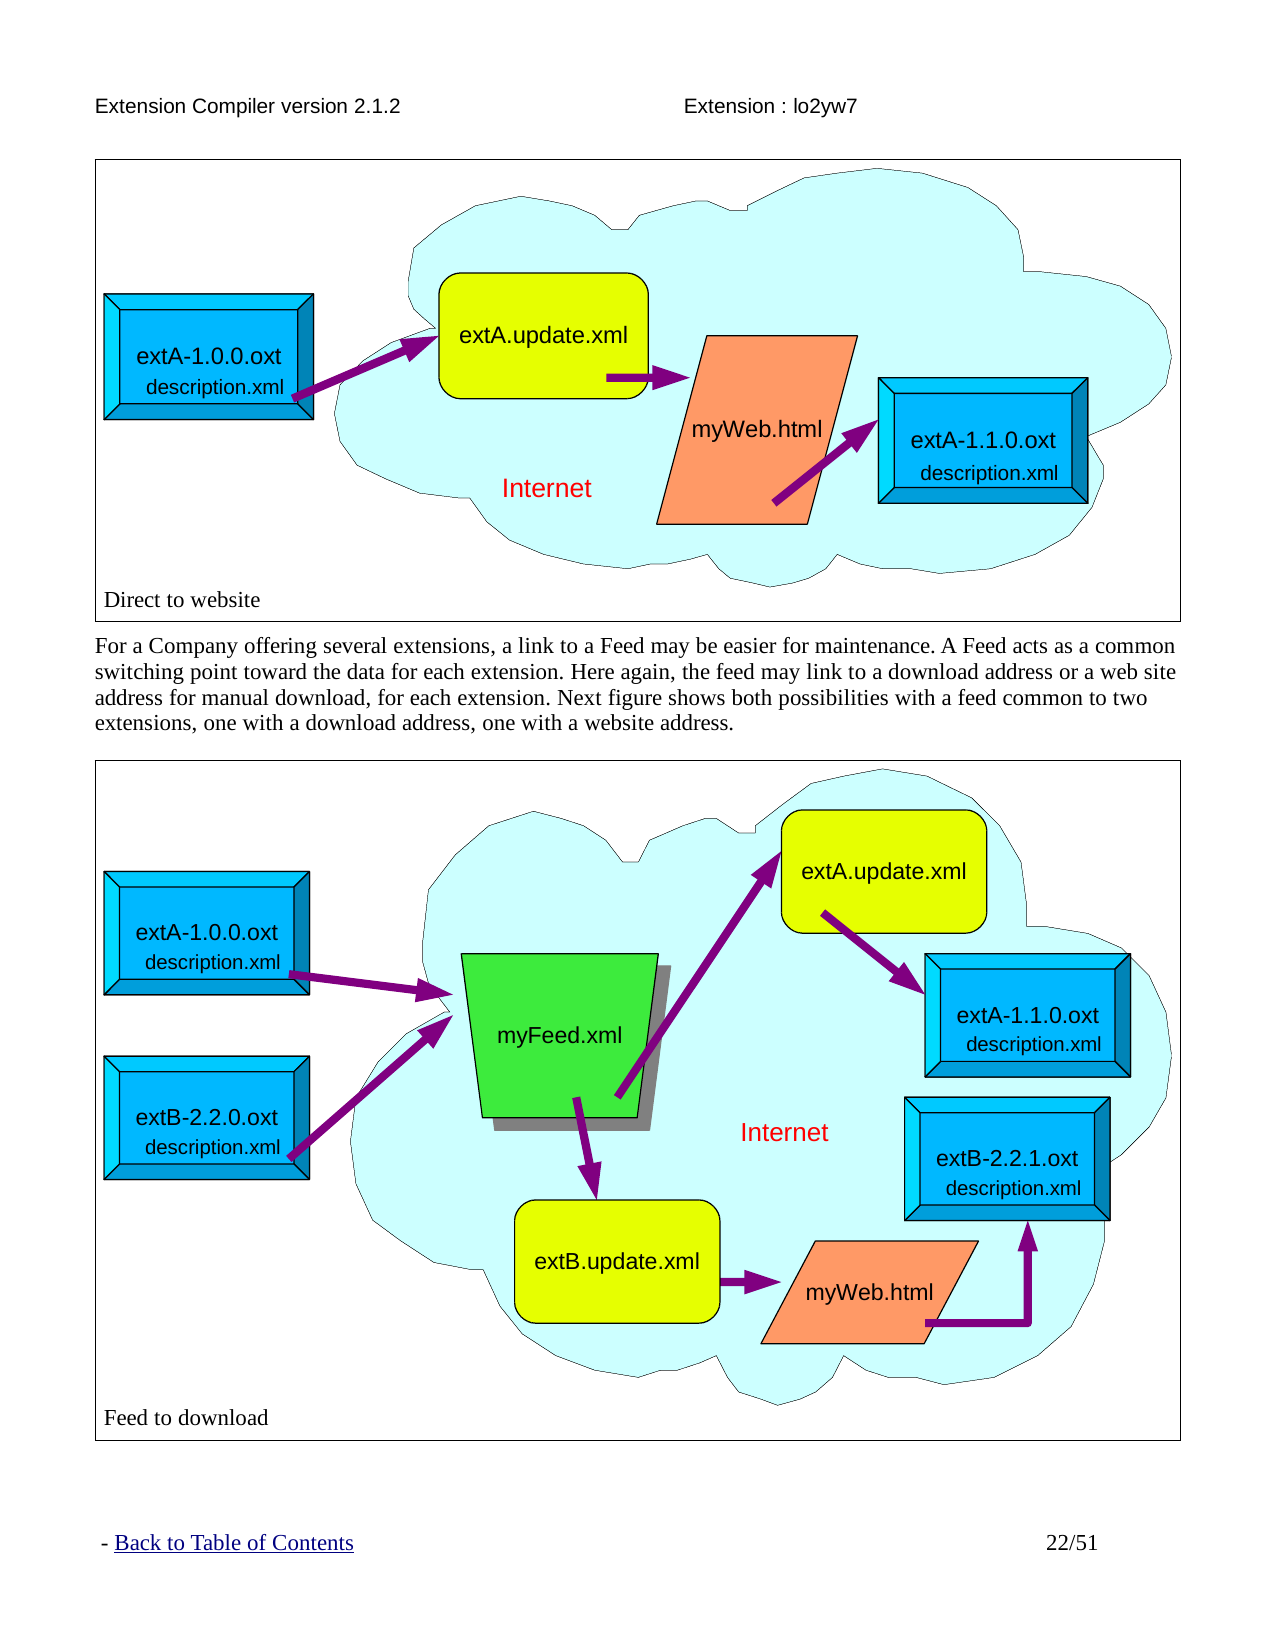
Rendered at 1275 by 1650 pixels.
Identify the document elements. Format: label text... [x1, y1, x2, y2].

text Feed to download [103, 1061, 1172, 1431]
text Feed to download [103, 982, 448, 1133]
text Direct to website [885, 168, 1172, 353]
text Feed to download [103, 769, 875, 985]
text Direct to website [103, 168, 870, 383]
text [94, 147, 1181, 159]
text Direct to website [103, 361, 1172, 613]
text For a Company offering several extensions, a link to a Feed may be easier for maintenance. A Feed acts as a common switching point toward the data for each extension. Here again, the feed may link to a download address or a web site address for manual download, for each extension. Next figure shows both possibilities with a feed common to two extensions, one with a download address, one with a website address. [94, 160, 1181, 736]
text Feed to download [891, 769, 1172, 1050]
